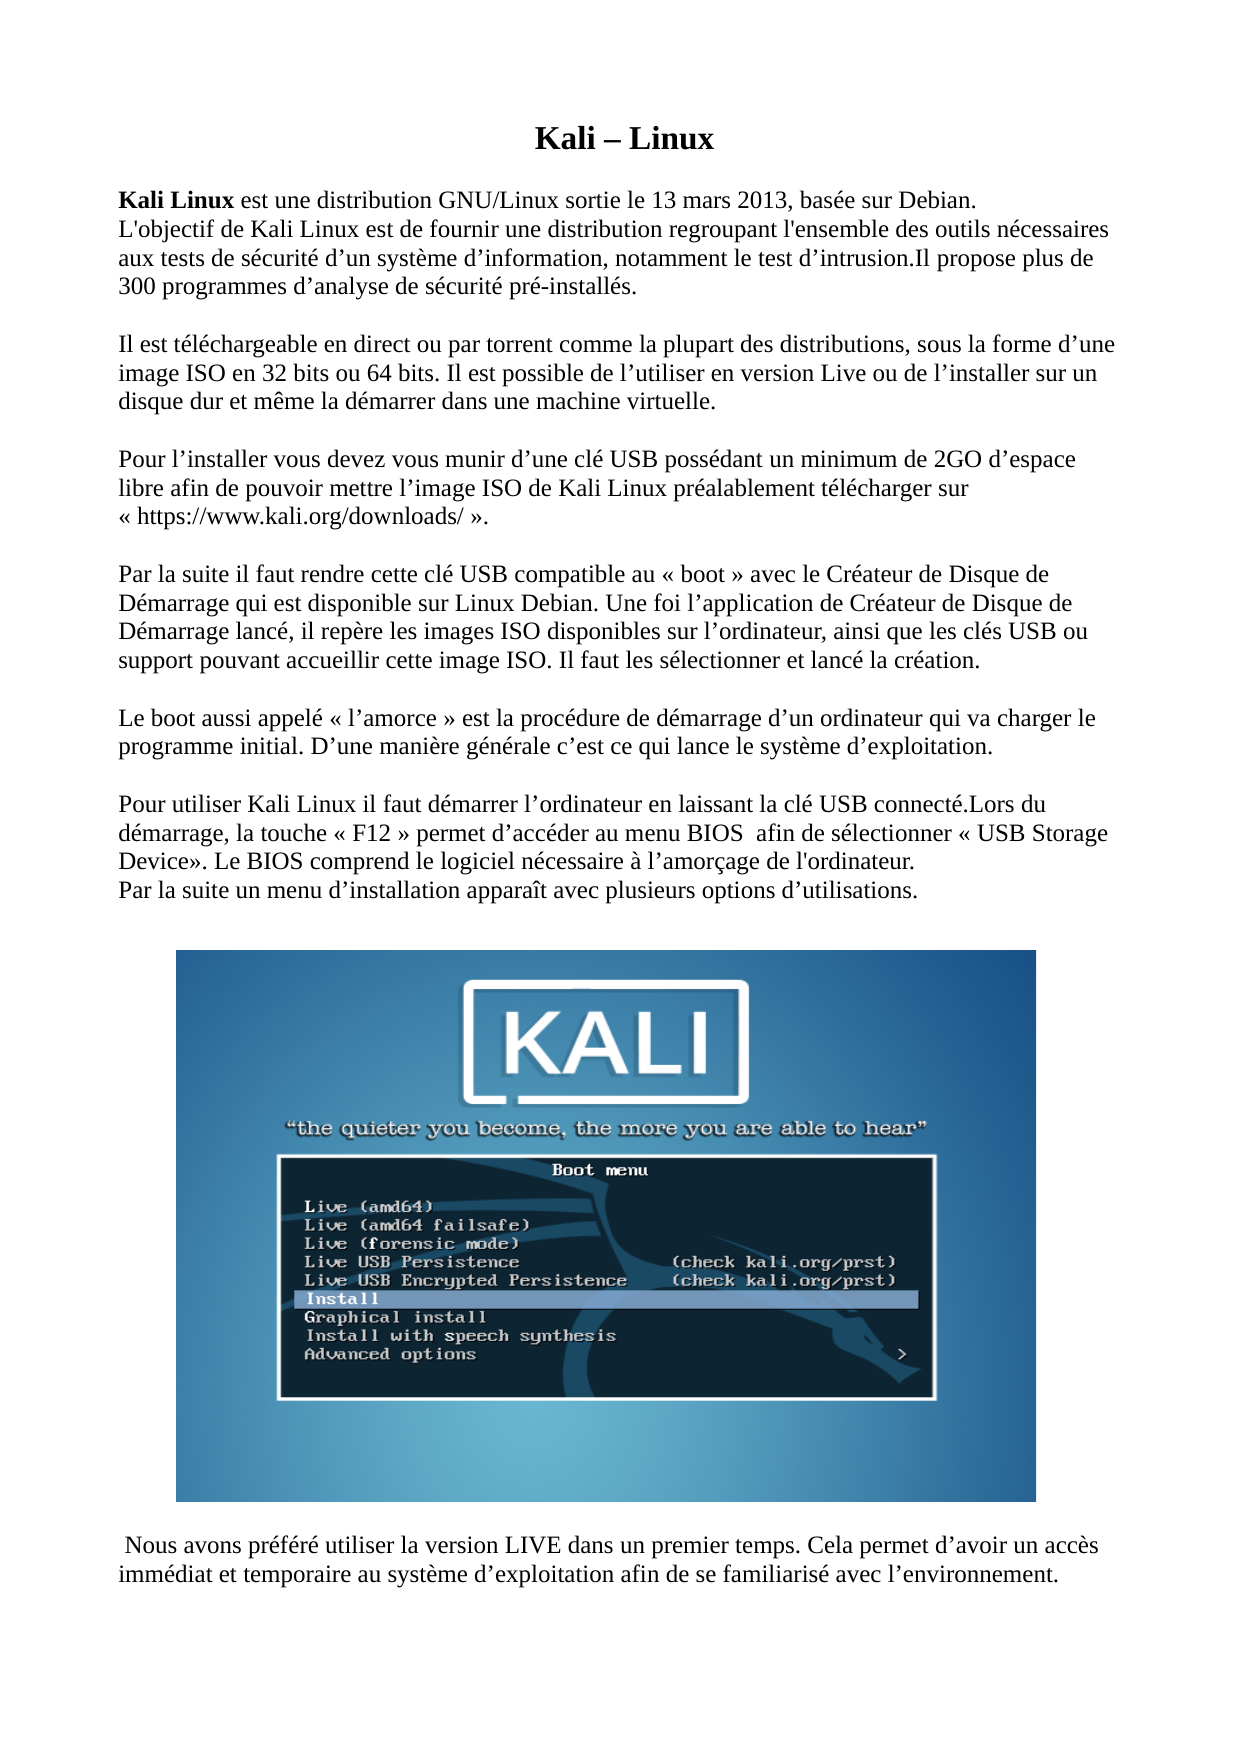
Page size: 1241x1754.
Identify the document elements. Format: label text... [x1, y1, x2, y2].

text Nous avons préféré utiliser la version LIVE dans un premier temps. Cela permet d’avoir un accès immédiat et temporaire au système d’exploitation afin de se familiarisé avec l’environnement. [118, 1531, 1122, 1588]
text Le boot aussi appelé « l’amorce » est la procédure de démarrage d’un ordinateur qui va charger le programme initial. D’une manière générale c’est ce qui lance le système d’exploitation. [118, 703, 1122, 760]
text Pour utiliser Kali Linux il faut démarrer l’ordinateur en laissant la clé USB connecté.Lors du démarrage, la touche « F12 » permet d’accéder au menu BIOS afin de sélectionner « USB Storage Device». Le BIOS comprend le logiciel nécessaire à l’amorçage de l'ordinateur. [118, 789, 1122, 875]
text Par la suite un menu d’installation apparaît avec plusieurs options d’utilisations. [118, 875, 1122, 904]
text Pour l’installer vous devez vous munir d’une clé USB possédant un minimum de 2GO d’espace libre afin de pouvoir mettre l’image ISO de Kali Linux préalablement télécharger sur « https://www.kali.org/downloads/ ». [118, 444, 1122, 530]
text Par la suite il faut rendre cette clé USB compatible au « boot » avec le Créateur de Disque de Démarrage qui est disponible sur Linux Debian. Une foi l’application de Créateur de Disque de Démarrage lancé, il repère les images ISO disponibles sur l’ordinateur, ainsi que les clés USB ou support pouvant accueillir cette image ISO. Il faut les sélectionner et lancé la création. [118, 559, 1122, 674]
text Il est téléchargeable en direct ou par torrent comme la plupart des distributions, sous la forme d’une image ISO en 32 bits ou 64 bits. Il est possible de l’utiliser en version Live ou de l’installer sur un disque dur et même la démarrer dans une machine virtuelle. [118, 329, 1122, 415]
text Kali Linux est une distribution GNU/Linux sortie le 13 mars 2013, basée sur Debian. [118, 185, 1122, 214]
picture [176, 950, 1037, 1502]
text L'objectif de Kali Linux est de fournir une distribution regroupant l'ensemble des outils nécessaires aux tests de sécurité d’un système d’information, notamment le test d’intrusion.Il propose plus de 300 programmes d’analyse de sécurité pré-installés. [118, 214, 1122, 300]
text Kali – Linux [118, 118, 1122, 156]
